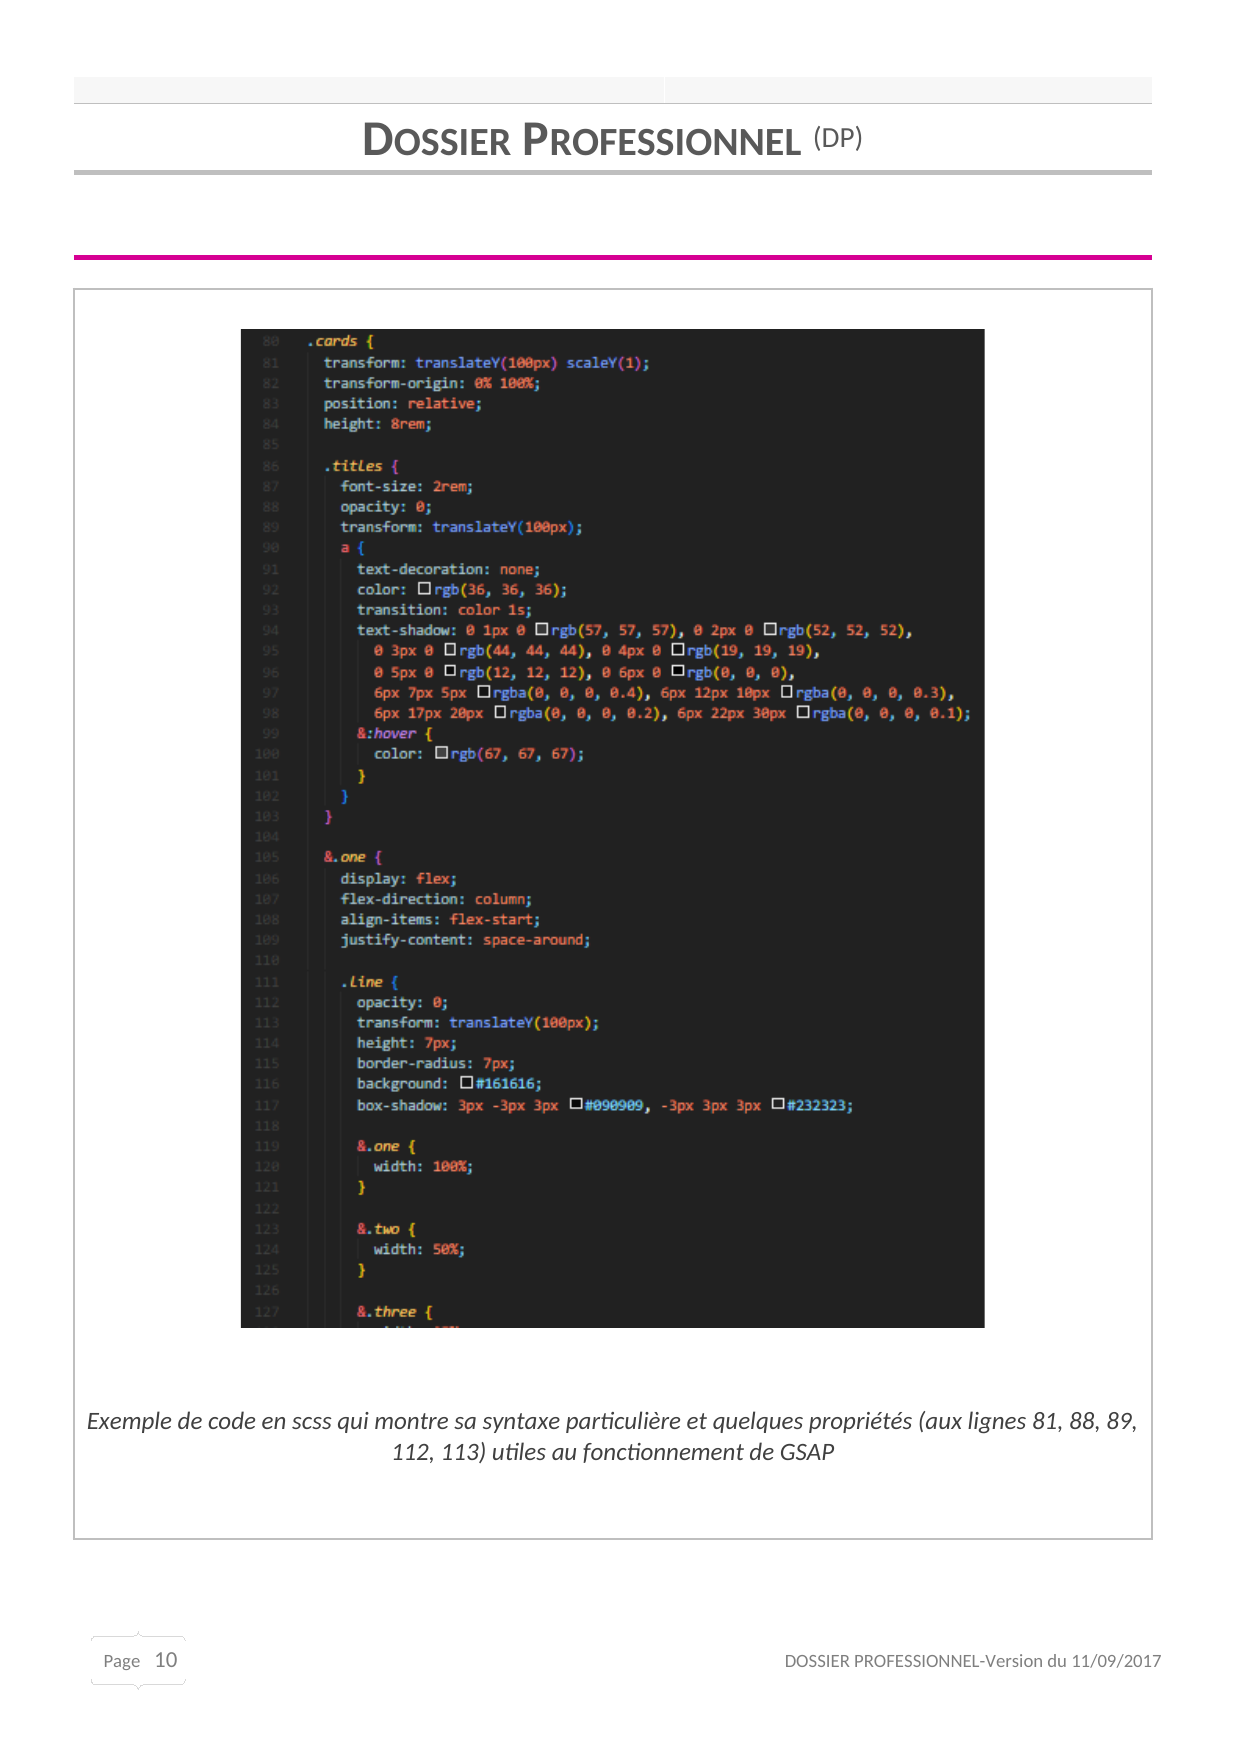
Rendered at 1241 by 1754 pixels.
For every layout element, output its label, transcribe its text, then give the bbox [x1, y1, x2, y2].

table_cell III. Maquetter une application 1. Rédaction d’un cahier des charges  Les contraintes d’accessibilité : - le site web doit être conforme aux exigences et aux recommandations de WCAG (Web Content Accessibility Guidelines) et fournir un contenu : perceptible, utilisable, compréhensible et robuste. - le site est gratuit  Les contraintes ergonomiques : - optimisation pour les mobiles, le responsive web design. - amélioration de l’expérience utilisateur en élaborant une interface épurée, n’affichant que les éléments indispensables.  Présentation des différents publics : - le site s’adresse à toutes les personnes passionnées par le piano ou ceux qui veulent apprendre. - l’application permet de gérer 2 profils (Administrateur, Utilisateur). Chaque profil aura des droits spécifiques. Ces droits sont définis de manière fixe et ne sont pas configurables.  L’arborescence des pages du site web. - le site doit avoir un dispositif de navigation simple et intuitif. - liens vers le différentes catégories du site à l’affichage de la page d’accueil. - un menu plein écran apparaît en cliquant sur un bouton de la barre de navigation ( qui disparaît en scrollant vers le bas et inversement) et donne accès à toutes les pages du site ainsi qu’à différents réseaux sociaux. - pied de page, avec les mentions légales, la charte du site, un « à propos » et liens vers différents réseaux sociaux. 2. Les wireframes En fonction de du cahier des charges établi j'ai ensuite élaboré la structure des pages en wireframe. J'ai décidé de suivre le principe de KISS ("Keep It Stupid and Simple") qui dit que l'interface utilisateur doit être la plus simple et la plus intuitive possible. Des icones, assez grandes pour être cliquables même par des gros doigts, une mise en page qui respecte le confort utilisateur quand il navigue à une seule main, des boutons de taille suffisante, ... J'ai alors pu mettre en place les différents éléments de navigation de façon ergonomique et proposer les wireframes des différentes pages. Vous trouverez les wireframes de toutes les pages du site en annexe 1 p.37 3. Arborescence du site En fonction du cahier des charges et des WireFrames que j’ai présenté plus haut j’ai pu établir une arborescence du squelette du site. IV. Réaliser une interface utilisateur web statique et adaptable 1. Interface statique Étant daltonien et faisant le site sans aide extérieure, j’ai décidé de n’utiliser que des nuances de gris pour ne pas me retrouver avec un résultat, au niveau de la palette de couleurs utilisées, qui aurait sans été légèrement étrange. Mon principal soucis était donc de respecter les wireframes dans leur structures. Cependant, pour que le résultat ne pas trop « plat » j’ai opté pour une utilisation à peu près généralisée d’effets d’ombrage avec text-shadow, box-shadow et l’animation de nombreux éléments. Pour mettre en place tout ceci, j’ai utilisé SASS que j’apprécie pour le fait que l’on puisse compartimenter les différentes parties du site dans des fichiers séparés et pour la notation que je trouve plus intuitive et moins laborieuse que le vanilla CSS. Pour ce qui est des animations j’ai utilisé GSAP pour les éléments qui composent les pages et barba.js pour avoir une transition entre les pages qui sont toutes les deux des librairies javascript. GSAP est particulièrement utile pour ses time-lines qui permettent d’éviter un travail extrêmement laborieux si l’on voulait réaliser la même chose en CSS. Quant à barba.js il est utilisé conjointement à GSAP car il est nécessaire au chargement d’une page d’imbriquer GSAP dans des fonctions de barba.js pour que les éléments animés puissent d’afficher. Les différents fichiers .scss du projet Exemple de code en scss qui montre sa syntaxe particulière et quelques propriétés (aux lignes 81, 88, 89, 112, 113) utiles au fonctionnement de GSAP capture 1 capture 2 Ces trois capture d’écrans montre pour la « capture 1 » l’imbrication de GSAP et barba.js, pour la « capture 2 » comment on utilise les propriétés CSS avec GSAP ( ex. lié à l’extrait de code scss précedent) et pour la « capture 3 » la fonction qui initialise barba.js et permet d’effectuer la transition entre les pages et l’animation des éléments au chargement de la page. Capture 3 2.Interface adaptable J’ai réalisé ce site en HTML/CSS(SCSS) et je l’ai rendu accessible sur tout type d’écran. Les pages sont structurées selon les recommandations du W3C. Toutes les pages s’adaptent que ce soit en mode portrait ou paysage jusqu’à un minimum de 280px. Voici un exemple de code représentatif de la manière de procédé que j’ai employé : @media all and (max-width : 799px) @media all and (min-width : 800px) V. Développer une interface utilisateur web dynamique La plupart des pages de ce site sont dynamiques car le contenu de chacune d’entre elles varie en fonction de différents paramètres. Pour illustrer ceci je vais simplement vous montrer un extrait du code de la page Contenu illustrant ceci : Les contenus proposés apparaîtront sous forme de carte ayant toute la même structure (voir wireframes annexe 1 p.37 « page Contenu desktop/mobile » et « détails cartes page Contenu). Un titre, le nom du compositeur, sa catégorie (tutoriel, performance, partition), son niveau (facile,moyen, difficile, très difficile), le nombre de likes et une mention indiquant : - « le prix » du contenu si l’utilisateur n’a pas acheté le contenu ou que celui-ci n’est pas connecté - « gratuit » et si c’est le cas que le contenu soit accessible sans nécessité d’être connecté - « votre contenu » si l’utilisateur est l’auteur du contenu - « acheté » si l’utilisateur a acheté le contenu Ligne 173 : récupération de tous les contenus demandés par l’utilisateur Ligne 177 : récupération des informations sur chaque contenus récupérés ligne 173 Ligne 192 à 196 : affichage des informations propres à chaque contenus demandés Ligne 200 à 205 : vérification qu’un utilisateur est connecté. Si c’est la cas, on vérifie quels sont les contenus qu’il a acheté. Ligne 209 : si le contenu est gratuit ou que l’utilisateur connecté est l’auteur du contenu Ligne 212 : si le contenu est gratuit est que l’utilisateur connecté n’est pas l’auteur du contenu on affiche « free » et il peut le regarder. Ligne 218 : si le l’utilisateur connecté est l’auteur du contenu on affiche « your content » et il peut le regarder Ligne 232 : si le contenu n’est pas gratuit et qu’un utilisateur est connecté Ligne 235 : si l’utilisateur connecté n’a pas acheté le contenu on affiche « son prix » et lui on propose de l’acheter Ligne 245 : si l’utilisateur connecté a acheté le contenu on affiche « purchased » et il peut le regarder Ligne 261 : si l’utilisateur n’est pas connecté Ligne 264 : si le contenu n’est pas gratuit on affiche le prix du contenu et on propose à l’utilisateur non connecté de se connecter ou de créer un compte Ligne 274 : si le contenu est gratuit on affiche « free » et l’utilisateur non connecté peut le regarder VI. Réaliser une interface utilisateur avec une solution de gestion de contenu Comme vous avez pu le constater dans les points précédant, il apparaît que ce projet répond, je pense, à ce que l’on peut assimiler à une interface utilisateur avec solution de gestion de contenu car : - un utilisateur peut créer un compte, se connecter, supprimer son compte - il est possible de modifier son nom, prénom, mot de passe - on peut poster des contenus, en modifier tous les élément, les supprimer, les liker ou les signaler quand on en est pas l’auteur - on peut poster des commentaires, les modifier, les liker quand on en est pas l’auteur - on peut contacter un administrateur - on peut recevoir des notifications pour diverses raisons VII. La phase de test de la partie front-end Pour obtenir un bon résultat en ce qui concerne le web responsive design j’ai travaillé avec : - des navigateurs différents (chrome, edge, firefox, opéra) - des tailles d’écrans différentes - les outils disponibles dans les consoles des navigateurs pour simuler des événements tactiles etc.. - le validateur du W3C (https://validator.w3.org/) pour l’HTML - le validateur (https://jigsaw.w3.org/css-validator/) pour le CSS VIII. Sécurité Les mesures prises pour la sécurité seront traitées dans l’exemple n°2 qui traite de la partie back-end du projet car bien que des mesures de sécurité existent du côté front-end elles sont complémentaires à ce qui a été mis en place du côté back-end qui est la pierre angulaire en ce qui concerne la sécurité d’un site web. Donc pour éviter les répétitions, je vous invite à consulter cette section. Voici néanmoins quelques éléments essentiels que nous pouvons citer dans cette partie : - Toutes les parties du site où des actions peuvent influer sur le contenu du site sont protégées par l’authentification. - Tous les entrées utilisateurs sont vérifiées côté front et côté back et, quand elles sont affichées, les variables sont échappées avec htmlspecialchars. [75, 290, 1151, 1538]
picture [240, 329, 985, 1328]
